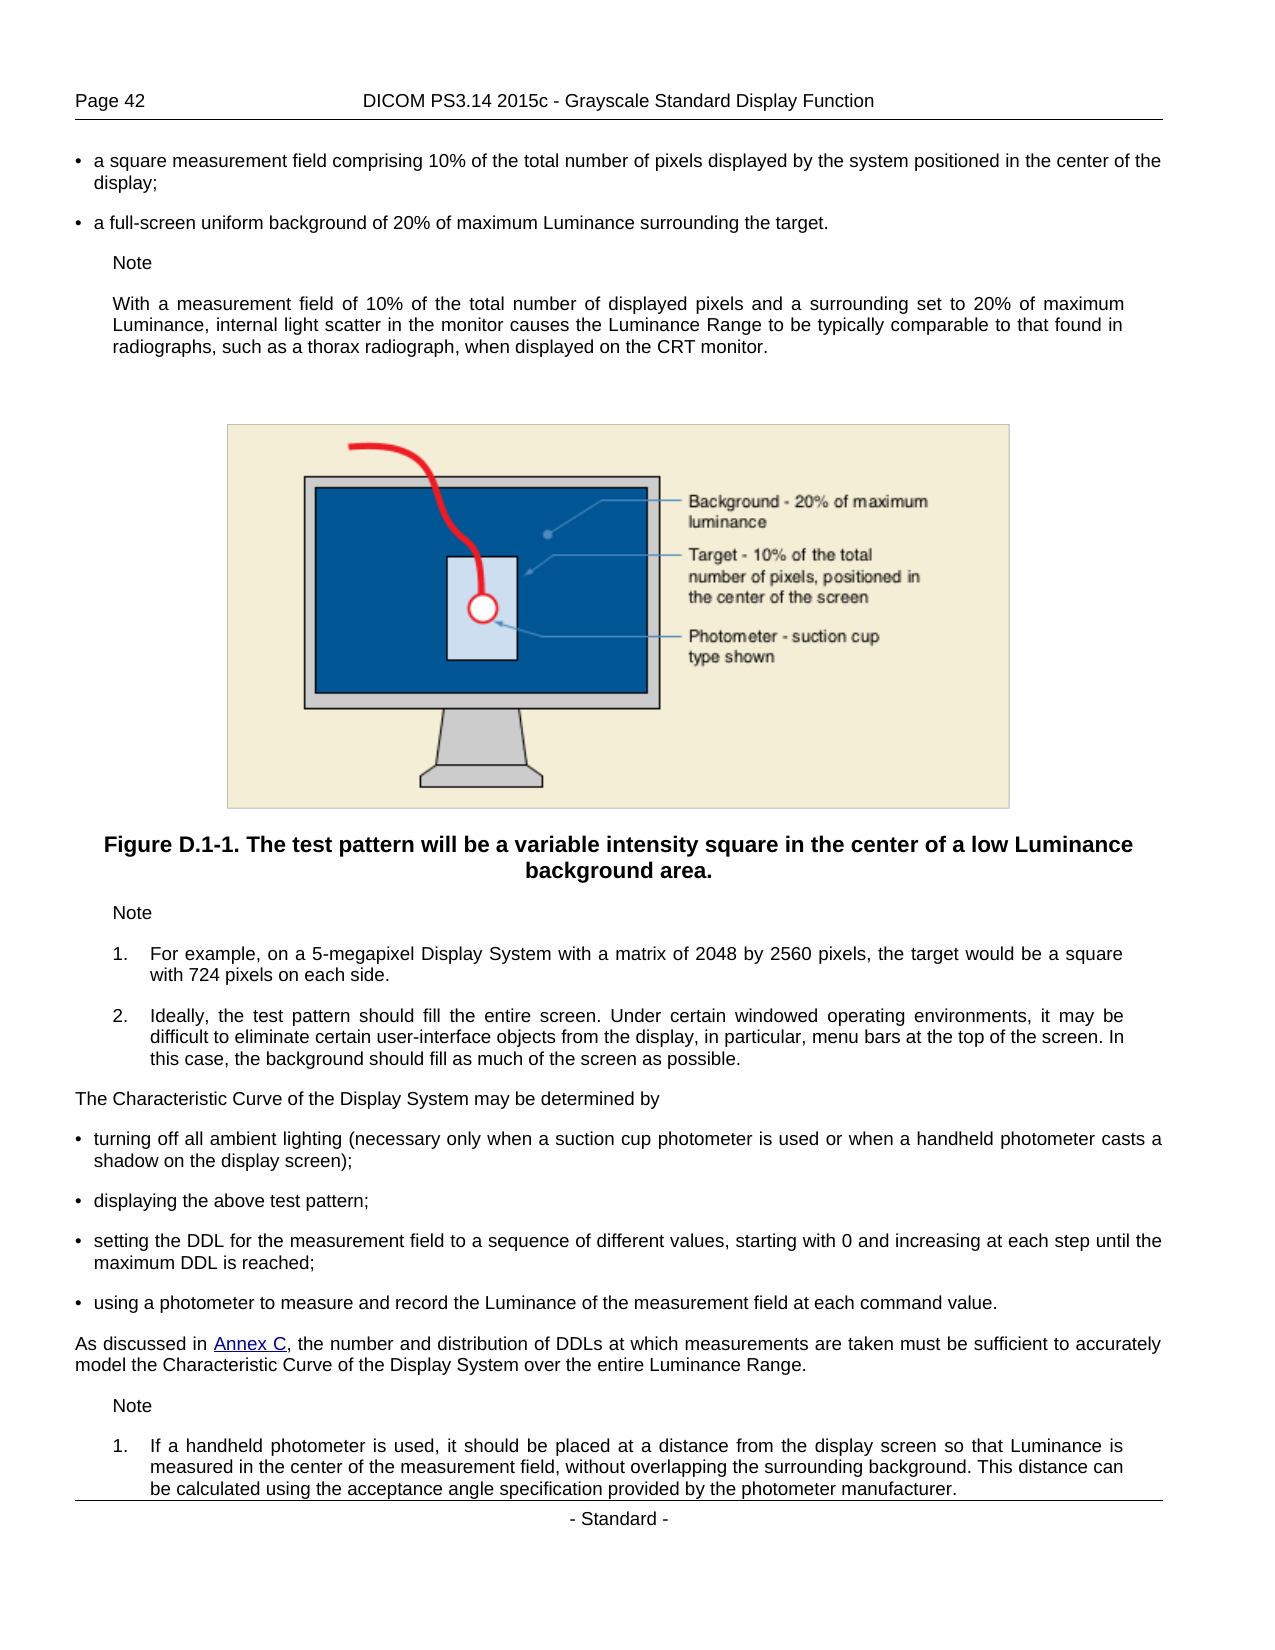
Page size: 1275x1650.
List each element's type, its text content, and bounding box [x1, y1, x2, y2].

text The Characteristic Curve of the Display System may be determined by [75, 1088, 1162, 1109]
list turning off all ambient lighting (necessary only when a suction cup photometer is used or when a handheld photometer casts a shadow on the display screen); [75, 1128, 1162, 1171]
text Note [112, 902, 1125, 924]
picture [226, 423, 1011, 810]
text As discussed in Annex C, the number and distribution of DDLs at which measurements are taken must be sufficient to accurately model the Characteristic Curve of the Display System over the entire Luminance Range. [75, 1332, 1162, 1376]
list displaying the above test pattern; [75, 1190, 1162, 1212]
list a square measurement field comprising 10% of the total number of pixels displayed by the system positioned in the center of the display; [75, 150, 1162, 193]
list If a handheld photometer is used, it should be placed at a distance from the display screen so that Luminance is measured in the center of the measurement field, without overlapping the surrounding background. This distance can be calculated using the acceptance angle specification provided by the photometer manufacturer. [112, 1435, 1125, 1499]
text With a measurement field of 10% of the total number of displayed pixels and a surrounding set to 20% of maximum Luminance, internal light scatter in the monitor causes the Luminance Range to be typically comparable to that found in radiographs, such as a thorax radiograph, when displayed on the CRT monitor. [112, 292, 1125, 357]
text Figure D.1-1. The test pattern will be a variable intensity square in the center of a low Luminance background area. [75, 832, 1162, 883]
list setting the DDL for the measurement field to a sequence of different values, starting with 0 and increasing at each step until the maximum DDL is reached; [75, 1230, 1162, 1273]
list Ideally, the test pattern should fill the entire screen. Under certain windowed operating environments, it may be difficult to eliminate certain user-interface objects from the display, in particular, menu bars at the top of the screen. In this case, the background should fill as much of the screen as possible. [112, 1004, 1125, 1069]
text Note [112, 1394, 1125, 1416]
list For example, on a 5-megapixel Display System with a matrix of 2048 by 2560 pixels, the target would be a square with 724 pixels on each side. [112, 942, 1125, 986]
list a full-screen uniform background of 20% of maximum Luminance surrounding the target. [75, 212, 1162, 233]
text Note [112, 252, 1125, 274]
list using a photometer to measure and record the Luminance of the measurement field at each command value. [75, 1292, 1162, 1314]
